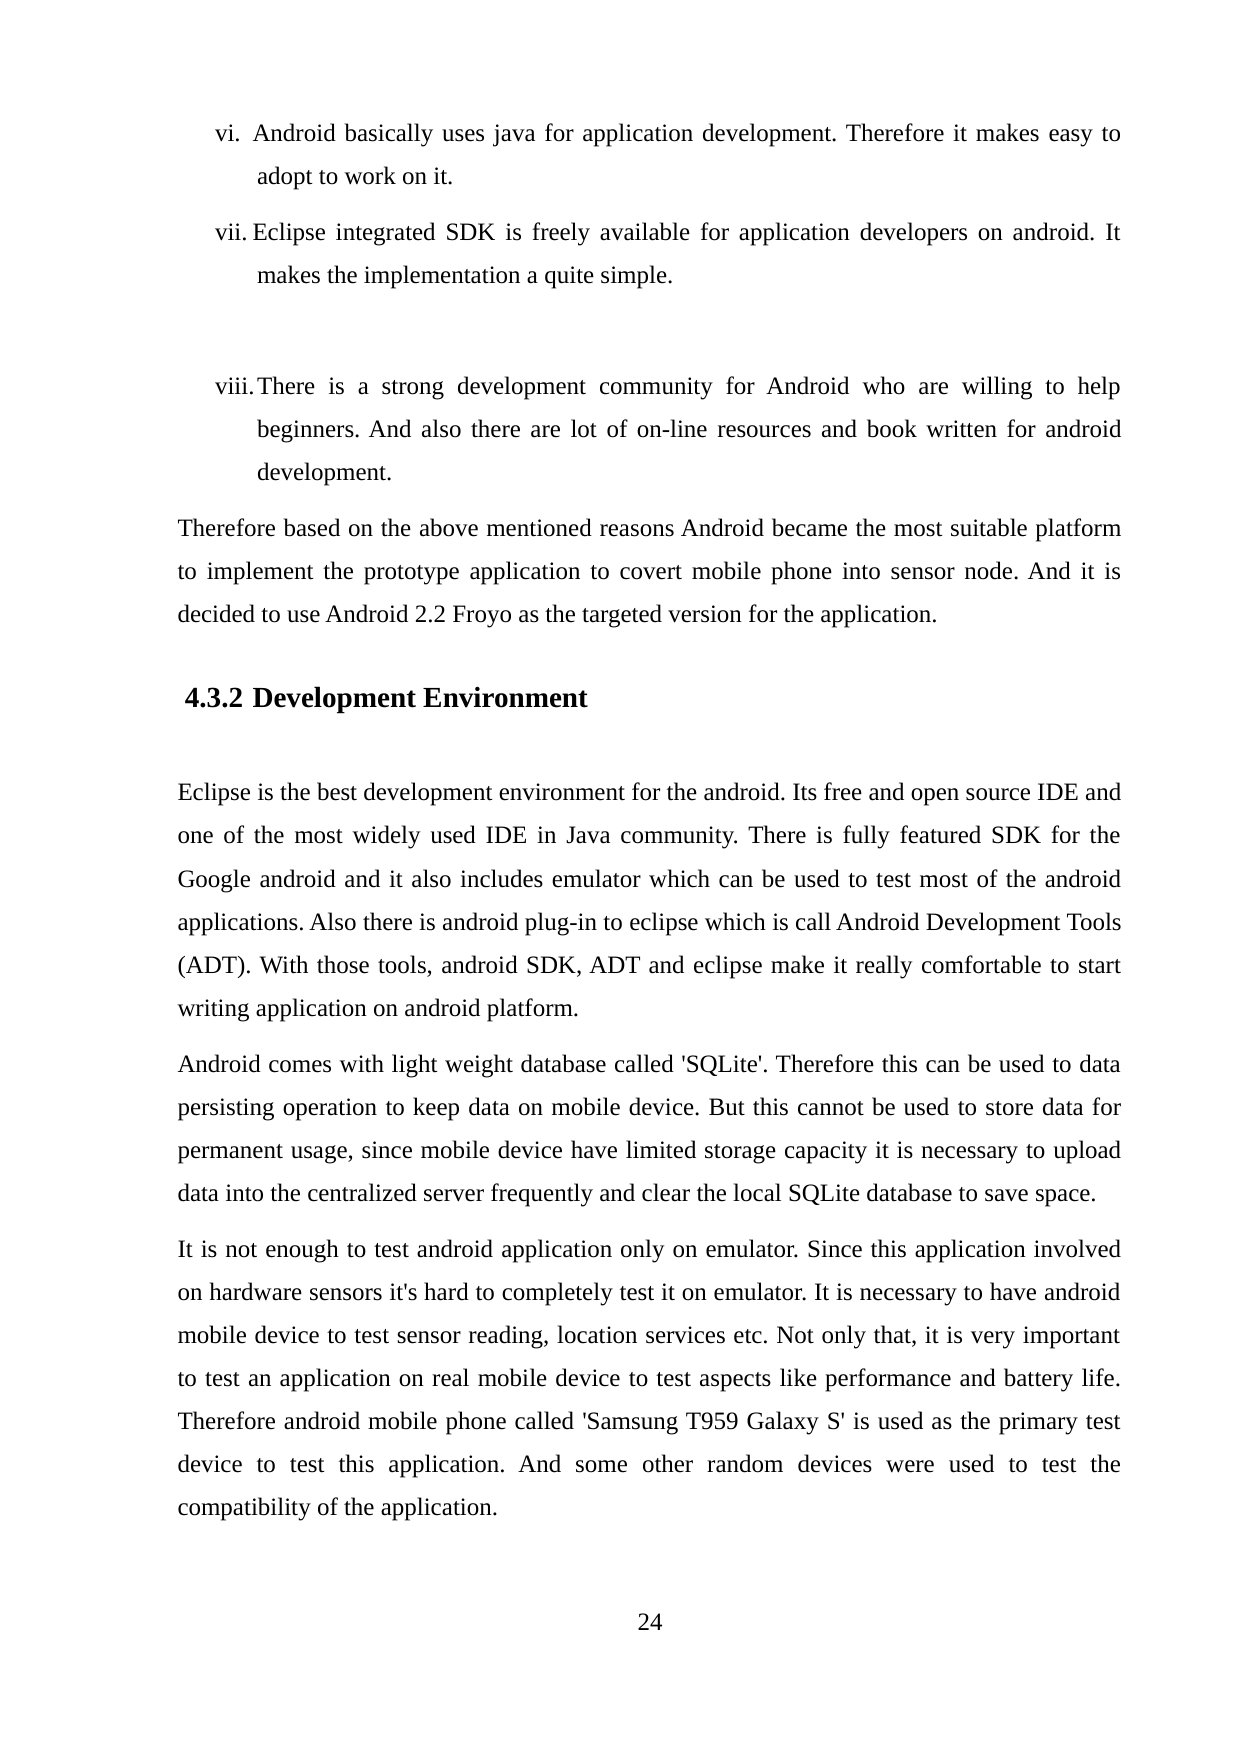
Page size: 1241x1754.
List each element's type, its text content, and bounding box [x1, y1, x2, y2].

text Therefore based on the above mentioned reasons Android became the most suitable platform to implement the prototype application to covert mobile phone into sensor node. And it is decided to use Android 2.2 Froyo as the targeted version for the application. [177, 513, 1122, 628]
text Android comes with light weight database called 'SQLite'. Therefore this can be used to data persisting operation to keep data on mobile device. But this cannot be used to store data for permanent usage, since mobile device have limited storage capacity it is necessary to upload data into the centralized server frequently and clear the local SQLite database to save space. [177, 1049, 1122, 1207]
list Android basically uses java for application development. Therefore it makes easy to adopt to work on it. [215, 118, 1122, 190]
text It is not enough to test android application only on emulator. Since this application involved on hardware sensors it's hard to completely test it on emulator. It is necessary to have android mobile device to test sensor reading, location services etc. Not only that, it is very important to test an application on real mobile device to test aspects like performance and battery life. Therefore android mobile phone called 'Samsung T959 Galaxy S' is used as the primary test device to test this application. And some other random devices were used to test the compatibility of the application. [177, 1234, 1122, 1521]
subtitle Development Environment [177, 680, 1122, 713]
list Eclipse integrated SDK is freely available for application developers on android. It makes the implementation a quite simple. [215, 217, 1122, 289]
text Eclipse is the best development environment for the android. Its free and open source IDE and one of the most widely used IDE in Java community. There is fully featured SDK for the Google android and it also includes emulator which can be used to test most of the android applications. Also there is android plug-in to eclipse which is call Android Development Tools (ADT). With those tools, android SDK, ADT and eclipse make it really comfortable to start writing application on android platform. [177, 777, 1122, 1022]
list There is a strong development community for Android who are willing to help beginners. And also there are lot of on-line resources and book written for android development. [215, 371, 1122, 486]
